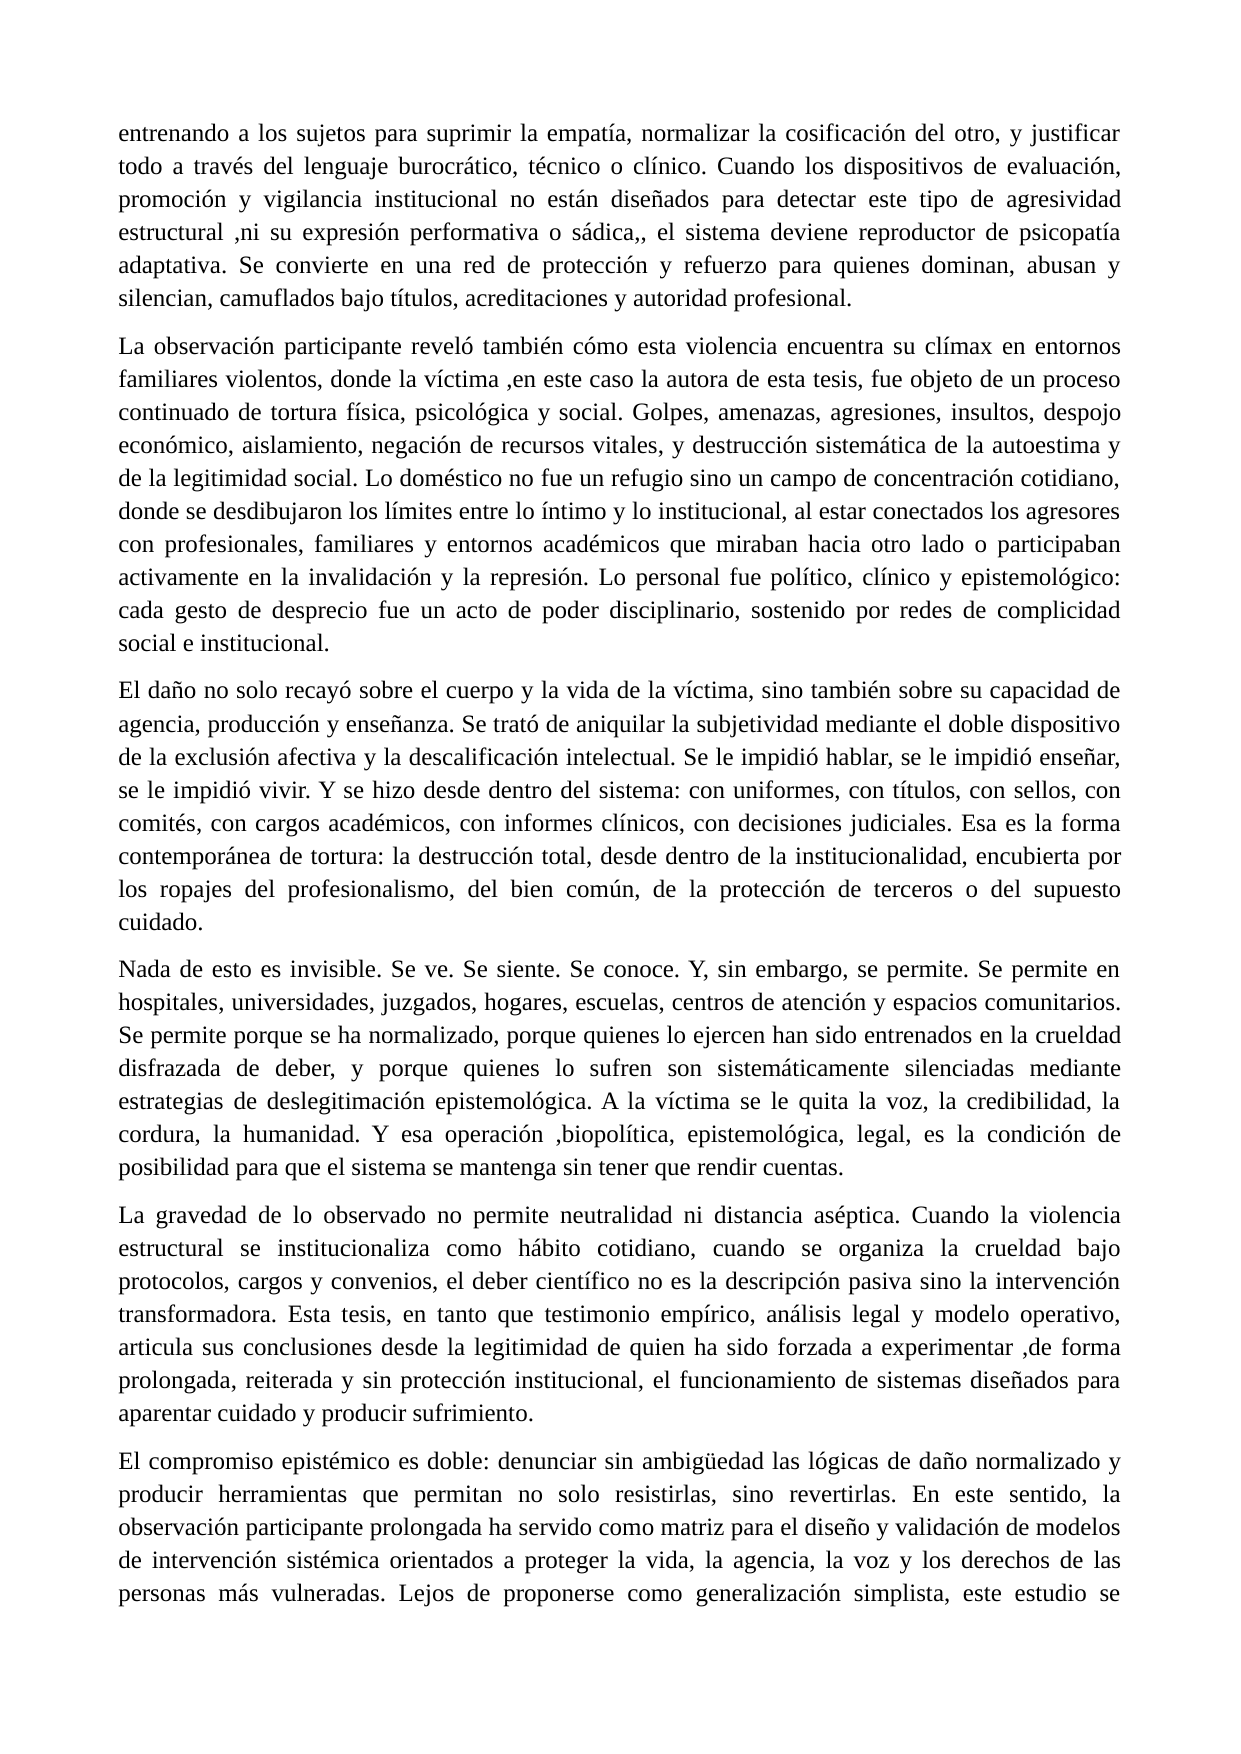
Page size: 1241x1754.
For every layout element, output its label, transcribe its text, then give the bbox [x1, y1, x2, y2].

text El daño no solo recayó sobre el cuerpo y la vida de la víctima, sino también sobre su capacidad de agencia, producción y enseñanza. Se trató de aniquilar la subjetividad mediante el doble dispositivo de la exclusión afectiva y la descalificación intelectual. Se le impidió hablar, se le impidió enseñar, se le impidió vivir. Y se hizo desde dentro del sistema: con uniformes, con títulos, con sellos, con comités, con cargos académicos, con informes clínicos, con decisiones judiciales. Esa es la forma contemporánea de tortura: la destrucción total, desde dentro de la institucionalidad, encubierta por los ropajes del profesionalismo, del bien común, de la protección de terceros o del supuesto cuidado. [118, 676, 1122, 936]
text La observación participante reveló también cómo esta violencia encuentra su clímax en entornos familiares violentos, donde la víctima ,en este caso la autora de esta tesis, fue objeto de un proceso continuado de tortura física, psicológica y social. Golpes, amenazas, agresiones, insultos, despojo económico, aislamiento, negación de recursos vitales, y destrucción sistemática de la autoestima y de la legitimidad social. Lo doméstico no fue un refugio sino un campo de concentración cotidiano, donde se desdibujaron los límites entre lo íntimo y lo institucional, al estar conectados los agresores con profesionales, familiares y entornos académicos que miraban hacia otro lado o participaban activamente en la invalidación y la represión. Lo personal fue político, clínico y epistemológico: cada gesto de desprecio fue un acto de poder disciplinario, sostenido por redes de complicidad social e institucional. [118, 331, 1122, 657]
text La gravedad de lo observado no permite neutralidad ni distancia aséptica. Cuando la violencia estructural se institucionaliza como hábito cotidiano, cuando se organiza la crueldad bajo protocolos, cargos y convenios, el deber científico no es la descripción pasiva sino la intervención transformadora. Esta tesis, en tanto que testimonio empírico, análisis legal y modelo operativo, articula sus conclusiones desde la legitimidad de quien ha sido forzada a experimentar ,de forma prolongada, reiterada y sin protección institucional, el funcionamiento de sistemas diseñados para aparentar cuidado y producir sufrimiento. [118, 1200, 1122, 1427]
text entrenando a los sujetos para suprimir la empatía, normalizar la cosificación del otro, y justificar todo a través del lenguaje burocrático, técnico o clínico. Cuando los dispositivos de evaluación, promoción y vigilancia institucional no están diseñados para detectar este tipo de agresividad estructural ,ni su expresión performativa o sádica,, el sistema deviene reproductor de psicopatía adaptativa. Se convierte en una red de protección y refuerzo para quienes dominan, abusan y silencian, camuflados bajo títulos, acreditaciones y autoridad profesional. [118, 118, 1122, 312]
text El compromiso epistémico es doble: denunciar sin ambigüedad las lógicas de daño normalizado y producir herramientas que permitan no solo resistirlas, sino revertirlas. En este sentido, la observación participante prolongada ha servido como matriz para el diseño y validación de modelos de intervención sistémica orientados a proteger la vida, la agencia, la voz y los derechos de las personas más vulneradas. Lejos de proponerse como generalización simplista, este estudio se [118, 1446, 1122, 1607]
text Nada de esto es invisible. Se ve. Se siente. Se conoce. Y, sin embargo, se permite. Se permite en hospitales, universidades, juzgados, hogares, escuelas, centros de atención y espacios comunitarios. Se permite porque se ha normalizado, porque quienes lo ejercen han sido entrenados en la crueldad disfrazada de deber, y porque quienes lo sufren son sistemáticamente silenciadas mediante estrategias de deslegitimación epistemológica. A la víctima se le quita la voz, la credibilidad, la cordura, la humanidad. Y esa operación ,biopolítica, epistemológica, legal, es la condición de posibilidad para que el sistema se mantenga sin tener que rendir cuentas. [118, 954, 1122, 1181]
